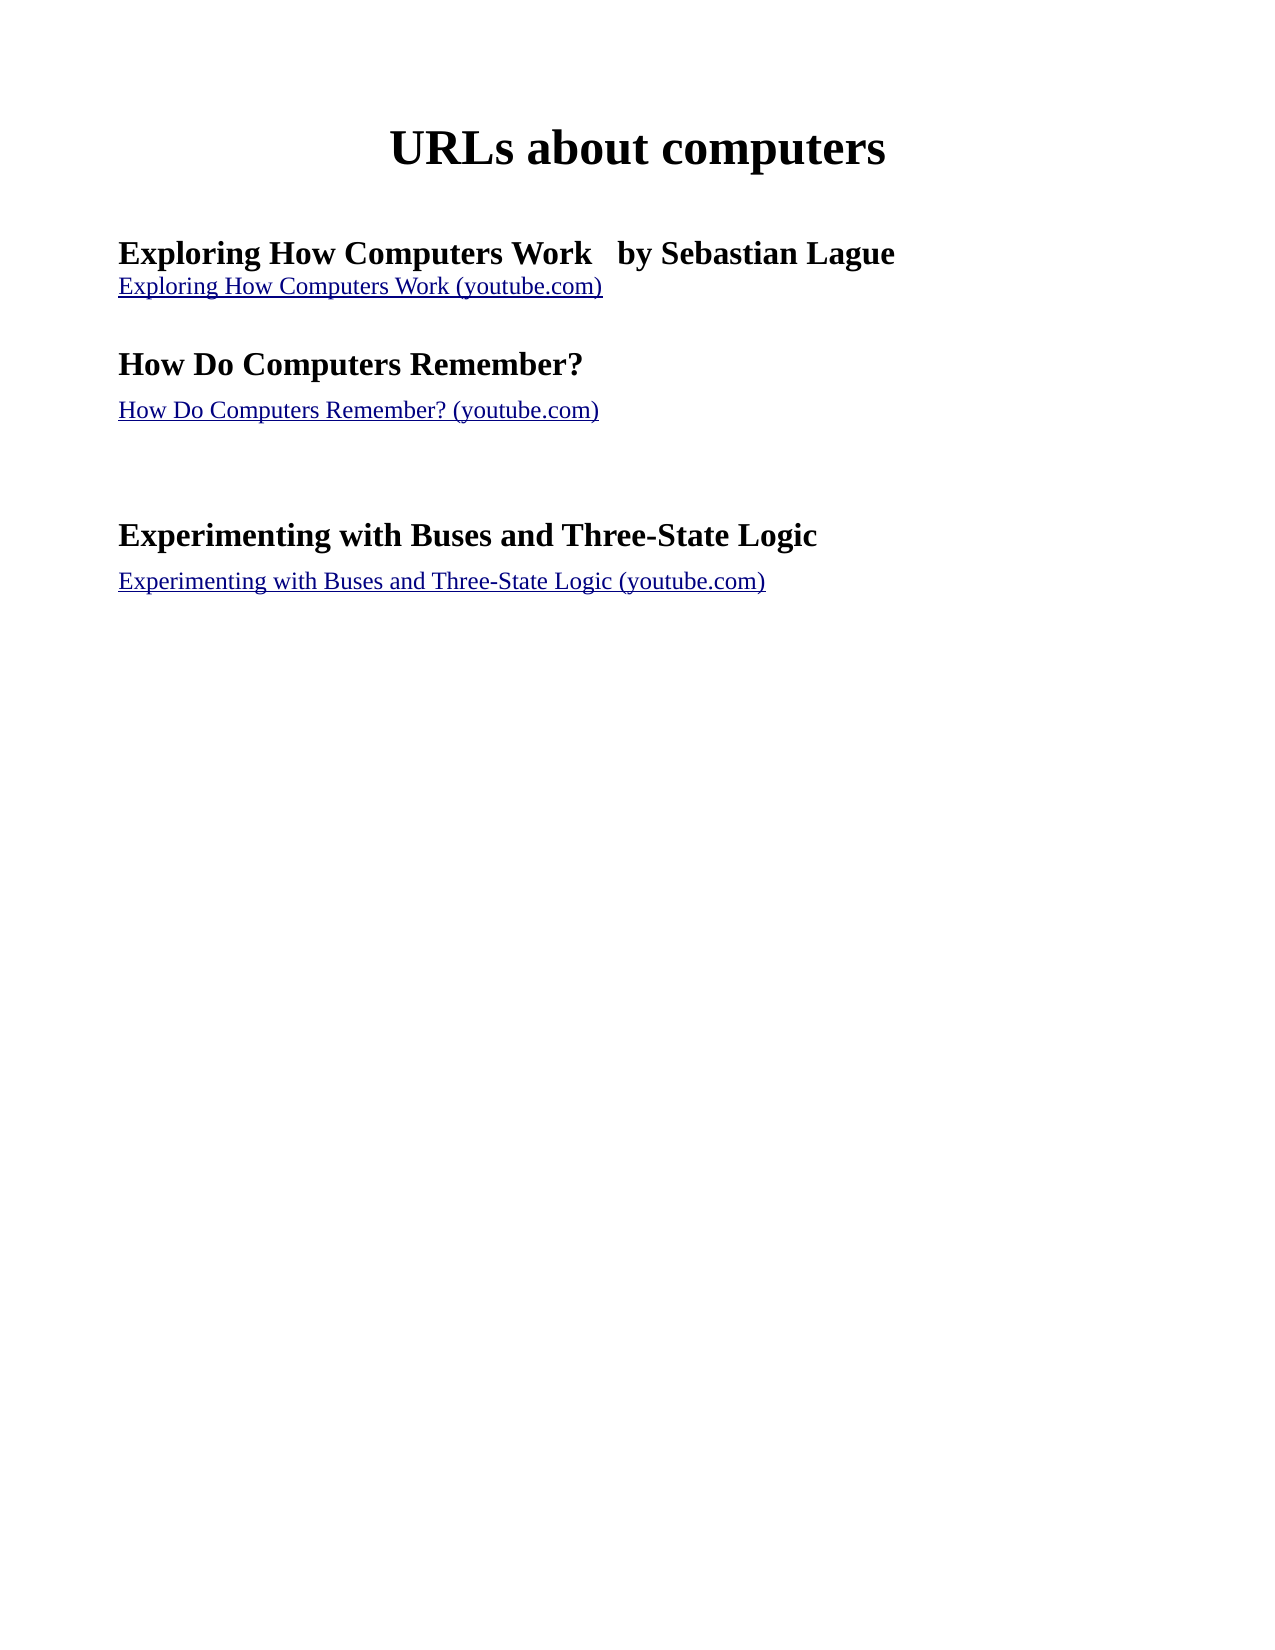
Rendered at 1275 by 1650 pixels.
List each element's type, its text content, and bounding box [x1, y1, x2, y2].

subtitle How Do Computers Remember? [118, 344, 1157, 382]
subtitle URLs about computers [118, 118, 1157, 176]
text Experimenting with Buses and Three-State Logic (youtube.com) [118, 566, 1157, 595]
subtitle Exploring How Computers Work by Sebastian Lague [118, 233, 1157, 271]
subtitle Experimenting with Buses and Three-State Logic [118, 515, 1157, 553]
text How Do Computers Remember? (youtube.com) [118, 395, 1157, 424]
text Exploring How Computers Work (youtube.com) [118, 271, 1157, 300]
